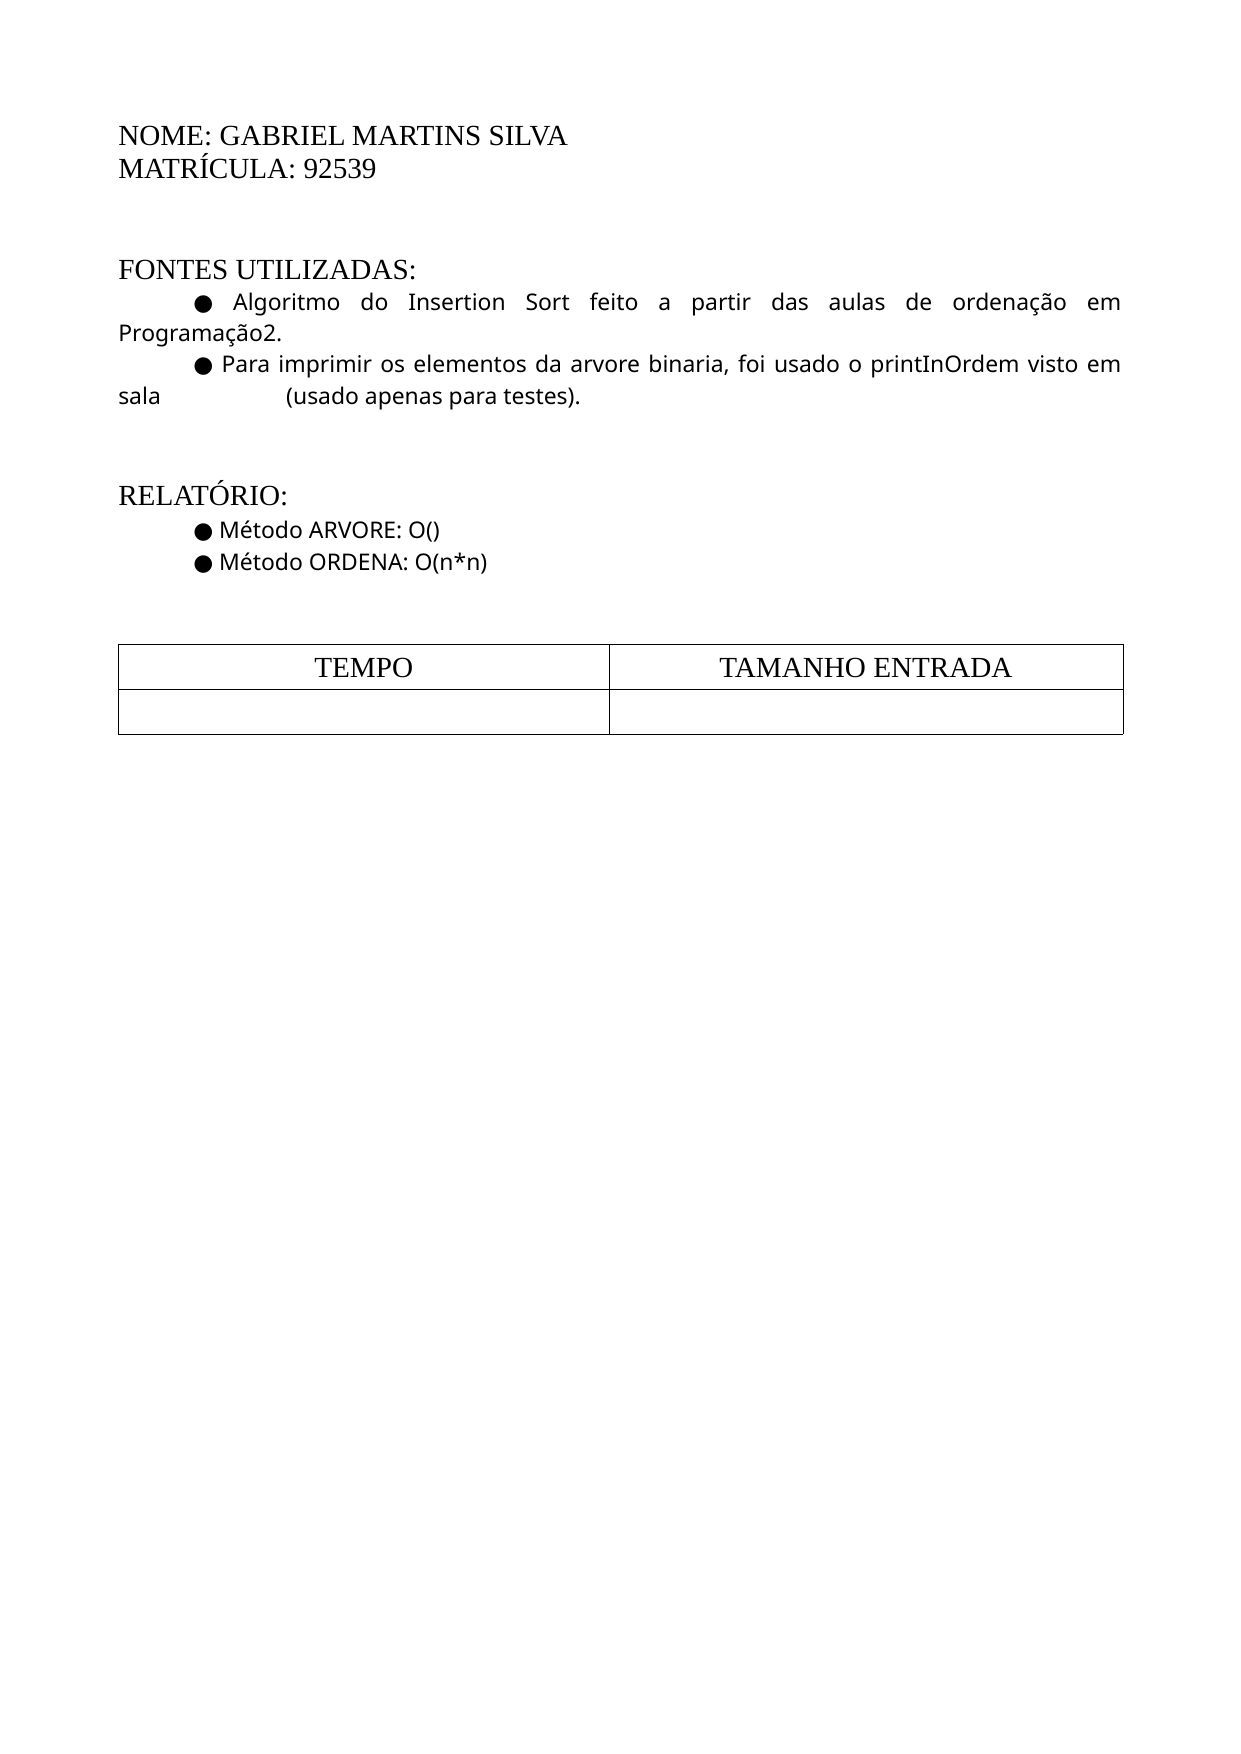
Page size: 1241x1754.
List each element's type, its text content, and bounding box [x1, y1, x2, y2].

table_header TEMPO [119, 645, 609, 689]
table_header TAMANHO ENTRADA [610, 645, 1123, 689]
text ● Método ARVORE: O() [118, 511, 1122, 546]
text MATRÍCULA: 92539 [118, 152, 1122, 185]
text NOME: GABRIEL MARTINS SILVA [118, 118, 1122, 152]
text FONTES UTILIZADAS: [118, 252, 1122, 286]
text ● Para imprimir os elementos da arvore binaria, foi usado o printInOrdem visto em sala (usado apenas para testes). [118, 348, 1122, 411]
text RELATÓRIO: [118, 478, 1122, 511]
table_cell [119, 690, 609, 734]
text ● Algoritmo do Insertion Sort feito a partir das aulas de ordenação em Programação2. [118, 286, 1122, 348]
text ● Método ORDENA: O(n*n) [118, 546, 1122, 577]
table_cell [610, 690, 1123, 734]
